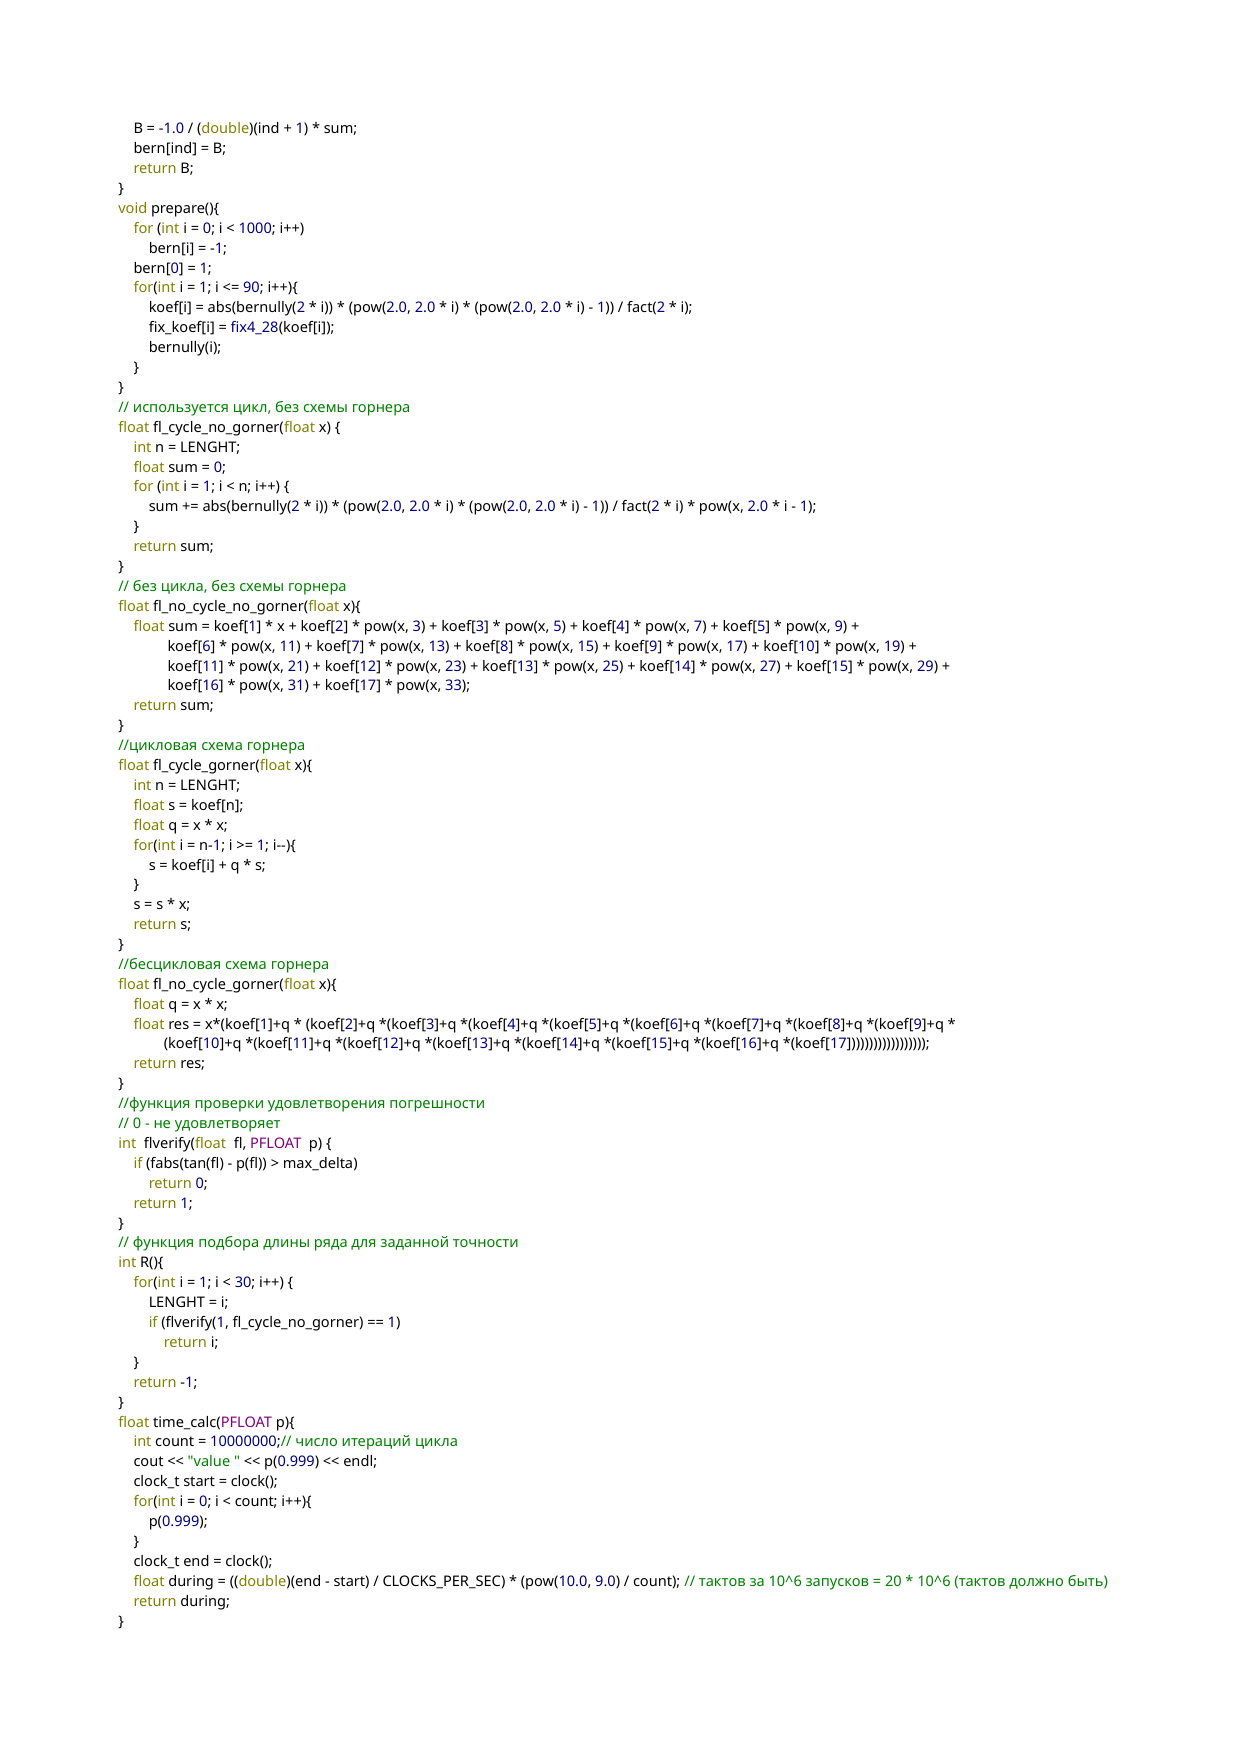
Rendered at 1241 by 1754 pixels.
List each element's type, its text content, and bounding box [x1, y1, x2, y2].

text return s; [118, 914, 1122, 934]
text clock_t start = clock(); [118, 1471, 1122, 1491]
text s = s * x; [118, 894, 1122, 914]
text float s = koef[n]; [118, 794, 1122, 814]
text float res = x*(koef[1]+q * (koef[2]+q *(koef[3]+q *(koef[4]+q *(koef[5]+q *(koef[6]+q *(koef[7]+q *(koef[8]+q *(koef[9]+q * [118, 1013, 1122, 1033]
text return res; [118, 1053, 1122, 1073]
text if (fabs(tan(fl) - p(fl)) > max_delta) [118, 1153, 1122, 1173]
text bern[0] = 1; [118, 257, 1122, 277]
text p(0.999); [118, 1511, 1122, 1531]
text } [118, 1531, 1122, 1551]
text LENGHT = i; [118, 1292, 1122, 1312]
text int flverify(float fl, PFLOAT p) { [118, 1133, 1122, 1153]
text return -1; [118, 1372, 1122, 1391]
text for(int i = 1; i <= 90; i++){ [118, 277, 1122, 297]
text // 0 - не удовлетворяет [118, 1113, 1122, 1133]
text //функция проверки удовлетворения погрешности [118, 1093, 1122, 1113]
text if (flverify(1, fl_cycle_no_gorner) == 1) [118, 1312, 1122, 1332]
text koef[i] = abs(bernully(2 * i)) * (pow(2.0, 2.0 * i) * (pow(2.0, 2.0 * i) - 1)) / fact(2 * i); [118, 297, 1122, 317]
text for(int i = n-1; i >= 1; i--){ [118, 834, 1122, 854]
text koef[11] * pow(x, 21) + koef[12] * pow(x, 23) + koef[13] * pow(x, 25) + koef[14] * pow(x, 27) + koef[15] * pow(x, 29) + [118, 655, 1122, 675]
text } [118, 357, 1122, 377]
text sum += abs(bernully(2 * i)) * (pow(2.0, 2.0 * i) * (pow(2.0, 2.0 * i) - 1)) / fact(2 * i) * pow(x, 2.0 * i - 1); [118, 496, 1122, 516]
text } [118, 934, 1122, 954]
text for (int i = 0; i < 1000; i++) [118, 218, 1122, 237]
text // без цикла, без схемы горнера [118, 576, 1122, 596]
text // функция подбора длины ряда для заданной точности [118, 1232, 1122, 1252]
text bern[ind] = B; [118, 138, 1122, 158]
text } [118, 1352, 1122, 1372]
text //бесцикловая схема горнера [118, 954, 1122, 974]
text } [118, 1073, 1122, 1093]
text float fl_no_cycle_no_gorner(float x){ [118, 596, 1122, 616]
text float sum = 0; [118, 456, 1122, 476]
text for (int i = 1; i < n; i++) { [118, 476, 1122, 496]
text return 0; [118, 1173, 1122, 1192]
text fix_koef[i] = fix4_28(koef[i]); [118, 317, 1122, 337]
text // используется цикл, без схемы горнера [118, 397, 1122, 417]
text bernully(i); [118, 337, 1122, 357]
text return i; [118, 1332, 1122, 1352]
text return 1; [118, 1192, 1122, 1212]
text koef[6] * pow(x, 11) + koef[7] * pow(x, 13) + koef[8] * pow(x, 15) + koef[9] * pow(x, 17) + koef[10] * pow(x, 19) + [118, 635, 1122, 655]
text cout << "value " << p(0.999) << endl; [118, 1451, 1122, 1471]
text } [118, 516, 1122, 536]
text } [118, 715, 1122, 735]
text int n = LENGHT; [118, 775, 1122, 794]
text //цикловая схема горнера [118, 735, 1122, 755]
text return during; [118, 1590, 1122, 1610]
text float fl_cycle_gorner(float x){ [118, 755, 1122, 775]
text int count = 10000000;// число итераций цикла [118, 1431, 1122, 1451]
text (koef[10]+q *(koef[11]+q *(koef[12]+q *(koef[13]+q *(koef[14]+q *(koef[15]+q *(koef[16]+q *(koef[17]))))))))))))))))); [118, 1033, 1122, 1053]
text } [118, 1610, 1122, 1630]
text float during = ((double)(end - start) / CLOCKS_PER_SEC) * (pow(10.0, 9.0) / count); // тактов за 10^6 запусков = 20 * 10^6 (тактов должно быть) [118, 1571, 1122, 1590]
text int R(){ [118, 1252, 1122, 1272]
text float time_calc(PFLOAT p){ [118, 1411, 1122, 1431]
text B = -1.0 / (double)(ind + 1) * sum; [118, 118, 1122, 138]
text for(int i = 1; i < 30; i++) { [118, 1272, 1122, 1292]
text float q = x * x; [118, 814, 1122, 834]
text float q = x * x; [118, 993, 1122, 1013]
text float fl_cycle_no_gorner(float x) { [118, 417, 1122, 436]
text float fl_no_cycle_gorner(float x){ [118, 974, 1122, 993]
text } [118, 178, 1122, 198]
text float sum = koef[1] * x + koef[2] * pow(x, 3) + koef[3] * pow(x, 5) + koef[4] * pow(x, 7) + koef[5] * pow(x, 9) + [118, 616, 1122, 635]
text } [118, 377, 1122, 397]
text s = koef[i] + q * s; [118, 854, 1122, 874]
text return sum; [118, 536, 1122, 556]
text int n = LENGHT; [118, 436, 1122, 456]
text for(int i = 0; i < count; i++){ [118, 1491, 1122, 1511]
text bern[i] = -1; [118, 237, 1122, 257]
text return sum; [118, 695, 1122, 715]
text void prepare(){ [118, 198, 1122, 218]
text } [118, 1212, 1122, 1232]
text } [118, 874, 1122, 894]
text } [118, 556, 1122, 576]
text koef[16] * pow(x, 31) + koef[17] * pow(x, 33); [118, 675, 1122, 695]
text clock_t end = clock(); [118, 1551, 1122, 1571]
text return B; [118, 158, 1122, 178]
text } [118, 1391, 1122, 1411]
